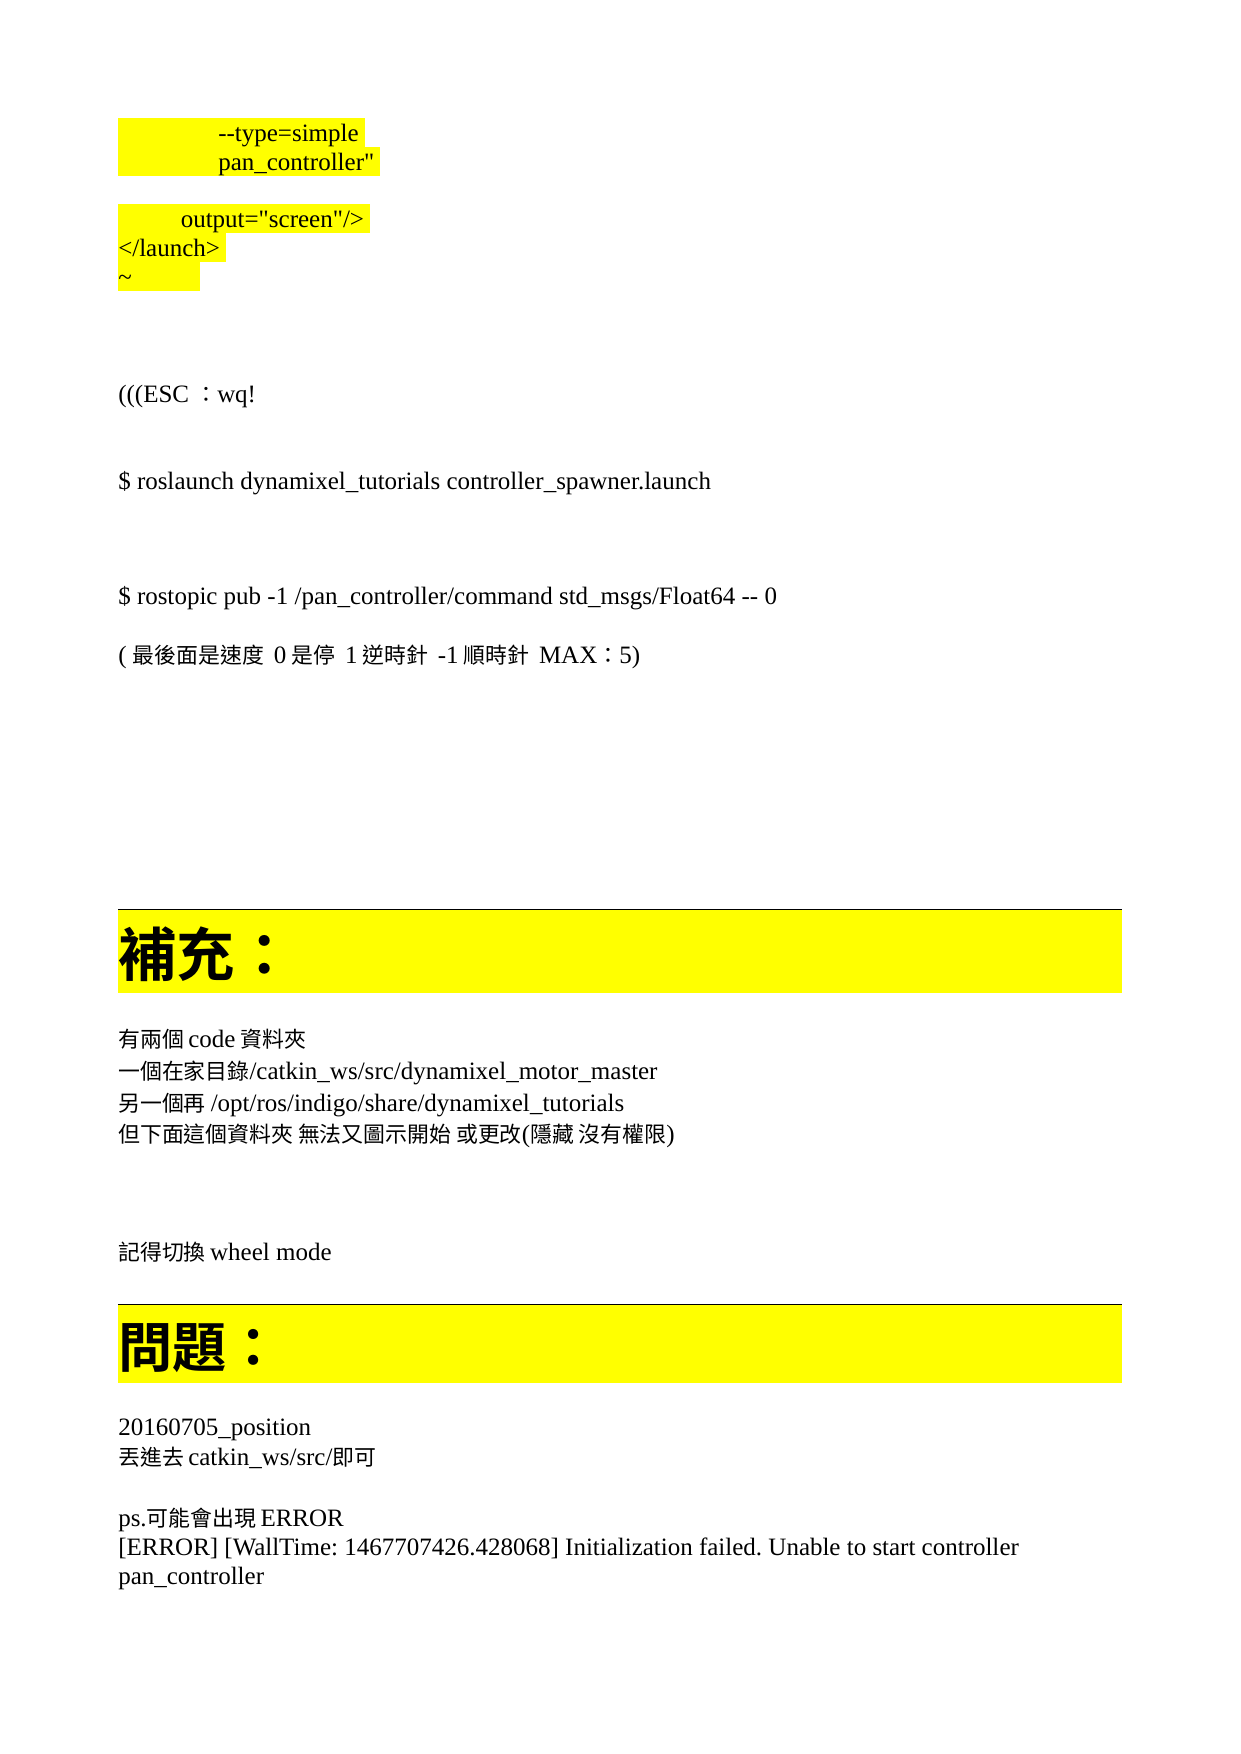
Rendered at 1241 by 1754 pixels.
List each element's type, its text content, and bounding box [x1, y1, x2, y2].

text pan_controller" [118, 147, 1122, 176]
text ps.可能會出現ERROR [118, 1501, 1122, 1532]
text 但下面這個資料夾 無法又圖示開始 或更改(隱藏 沒有權限) [118, 1117, 1122, 1149]
text 另一個再 /opt/ros/indigo/share/dynamixel_tutorials [118, 1086, 1122, 1117]
text 問題： [118, 1305, 1122, 1383]
text 記得切換wheel mode [118, 1235, 1122, 1267]
text 丟進去catkin_ws/src/即可 [118, 1440, 1122, 1472]
text [ERROR] [WallTime: 1467707426.428068] Initialization failed. Unable to start controller pan_controller [118, 1532, 1122, 1590]
text 有兩個code資料夾 [118, 1022, 1122, 1054]
text (((ESC ：wq! [118, 377, 1122, 408]
text output="screen"/> [118, 204, 1122, 233]
text ( 最後面是速度 0是停 1逆時針 -1順時針 MAX：5) [118, 638, 1122, 670]
text ~ [118, 262, 1122, 291]
text </launch> [118, 233, 1122, 262]
text $ rostopic pub -1 /pan_controller/command std_msgs/Float64 -- 0 [118, 581, 1122, 610]
text 20160705_position [118, 1412, 1122, 1440]
text $ roslaunch dynamixel_tutorials controller_spawner.launch [118, 466, 1122, 495]
text 補充： [118, 910, 1122, 993]
text --type=simple [118, 118, 1122, 147]
text 一個在家目錄/catkin_ws/src/dynamixel_motor_master [118, 1054, 1122, 1086]
